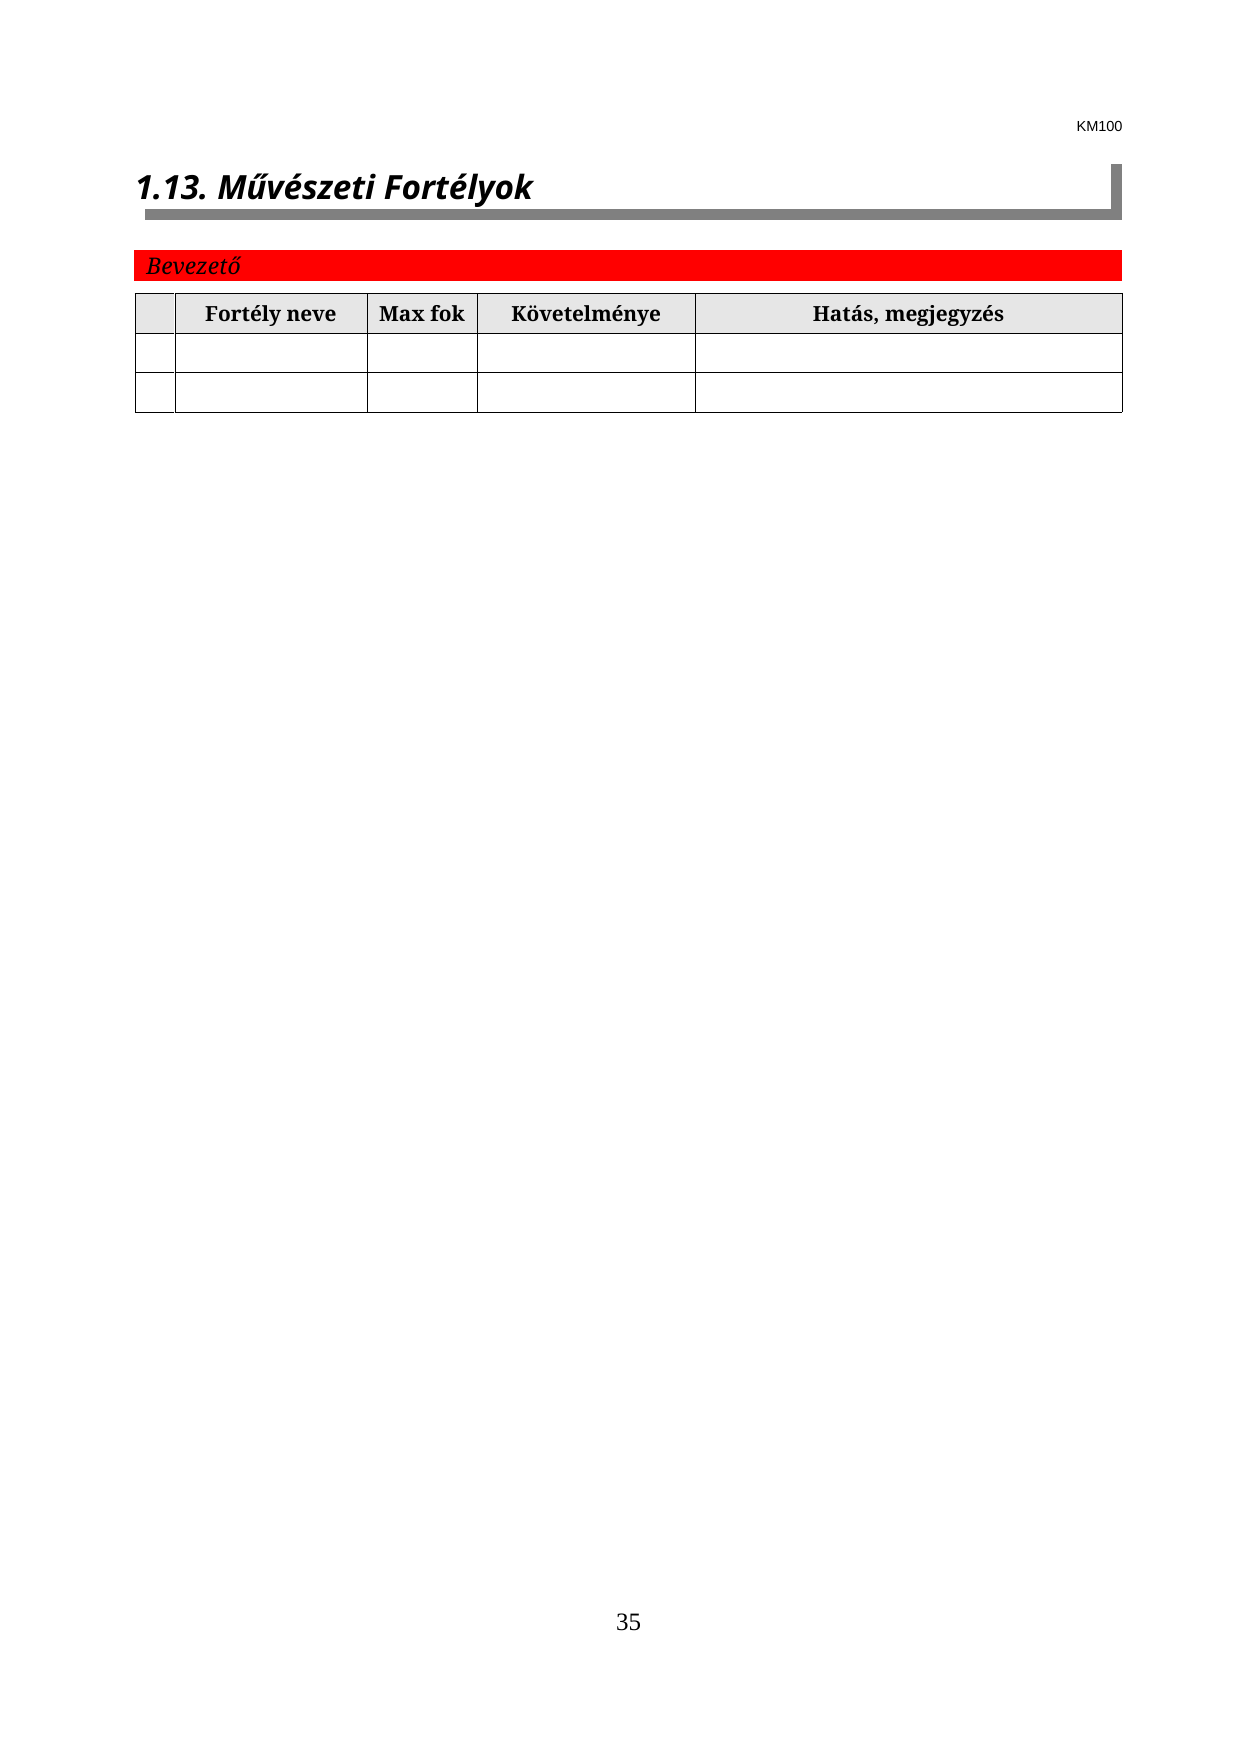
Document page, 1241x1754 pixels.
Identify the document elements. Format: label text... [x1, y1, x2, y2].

table_cell [368, 334, 477, 372]
table_cell [696, 334, 1122, 372]
table_header [136, 294, 174, 333]
table_cell [176, 373, 367, 412]
table_cell [136, 373, 174, 412]
table_header Követelménye [478, 294, 695, 333]
table_cell [696, 373, 1122, 412]
table_cell [368, 373, 477, 412]
table_cell [478, 373, 695, 412]
table_header Max fok [368, 294, 477, 333]
subtitle Művészeti Fortélyok [134, 164, 1111, 209]
table_cell [136, 334, 174, 372]
table_cell [176, 334, 367, 372]
table_cell [478, 334, 695, 372]
table_header Hatás, megjegyzés [696, 294, 1122, 333]
table_header Fortély neve [176, 294, 367, 333]
text Bevezető [134, 250, 1122, 281]
